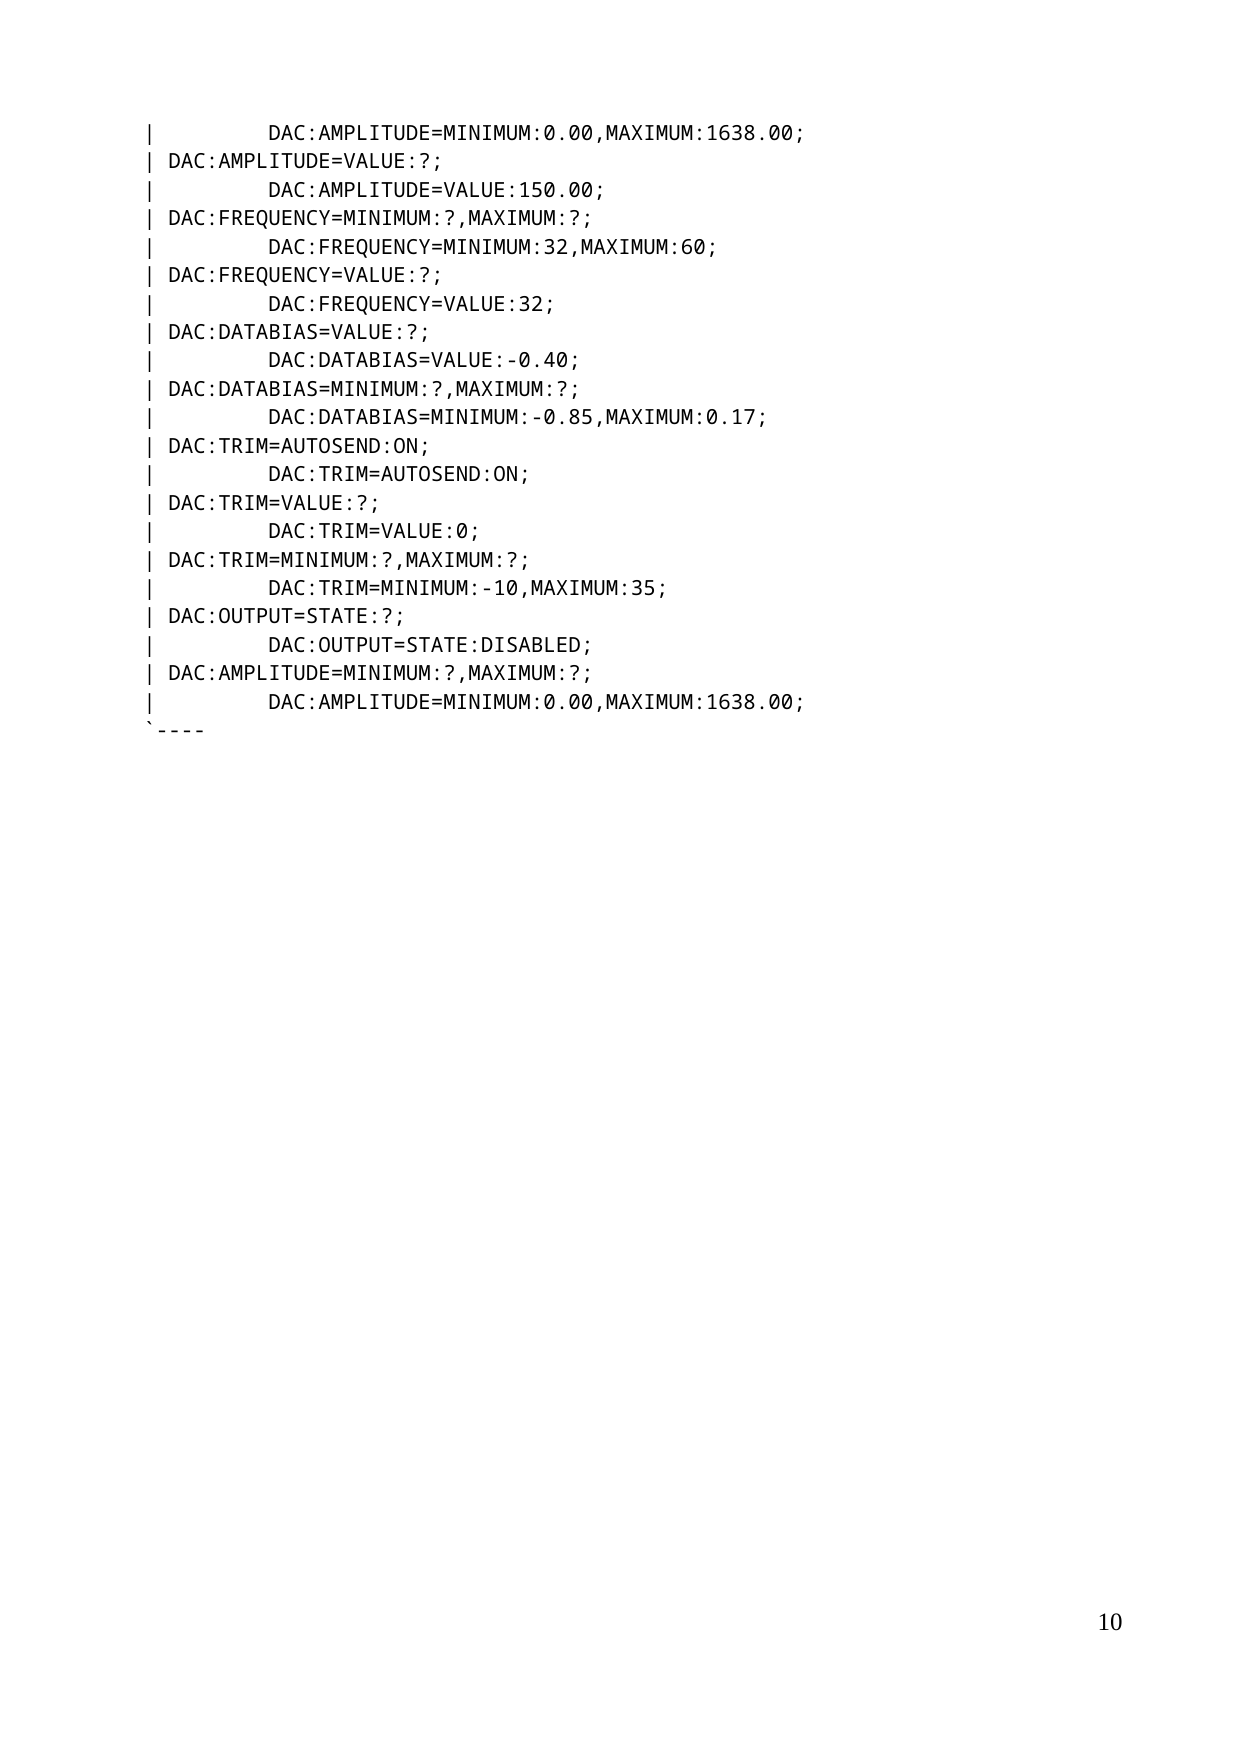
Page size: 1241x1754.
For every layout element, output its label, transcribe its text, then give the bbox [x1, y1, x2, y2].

text | DAC:DATABIAS=MINIMUM:-0.85,MAXIMUM:0.17; [118, 402, 1122, 431]
text | DAC:OUTPUT=STATE:DISABLED; [118, 630, 1122, 658]
text | DAC:TRIM=MINIMUM:?,MAXIMUM:?; [118, 545, 1122, 573]
text | DAC:AMPLITUDE=VALUE:150.00; [118, 175, 1122, 203]
text | DAC:TRIM=MINIMUM:-10,MAXIMUM:35; [118, 573, 1122, 602]
text | DAC:FREQUENCY=VALUE:?; [118, 260, 1122, 289]
text | DAC:FREQUENCY=MINIMUM:?,MAXIMUM:?; [118, 203, 1122, 232]
text | DAC:DATABIAS=VALUE:-0.40; [118, 346, 1122, 374]
text | DAC:FREQUENCY=MINIMUM:32,MAXIMUM:60; [118, 232, 1122, 260]
text | DAC:DATABIAS=MINIMUM:?,MAXIMUM:?; [118, 374, 1122, 402]
text `---- [118, 715, 1122, 744]
text | DAC:DATABIAS=VALUE:?; [118, 317, 1122, 346]
text | DAC:TRIM=AUTOSEND:ON; [118, 431, 1122, 459]
text | DAC:AMPLITUDE=MINIMUM:?,MAXIMUM:?; [118, 658, 1122, 687]
text | DAC:FREQUENCY=VALUE:32; [118, 289, 1122, 317]
text | DAC:AMPLITUDE=VALUE:?; [118, 147, 1122, 175]
text | DAC:AMPLITUDE=MINIMUM:0.00,MAXIMUM:1638.00; [118, 687, 1122, 715]
text | DAC:TRIM=VALUE:0; [118, 516, 1122, 545]
text | DAC:OUTPUT=STATE:?; [118, 602, 1122, 630]
text | DAC:AMPLITUDE=MINIMUM:0.00,MAXIMUM:1638.00; [118, 118, 1122, 147]
text | DAC:TRIM=VALUE:?; [118, 488, 1122, 516]
text | DAC:TRIM=AUTOSEND:ON; [118, 459, 1122, 488]
